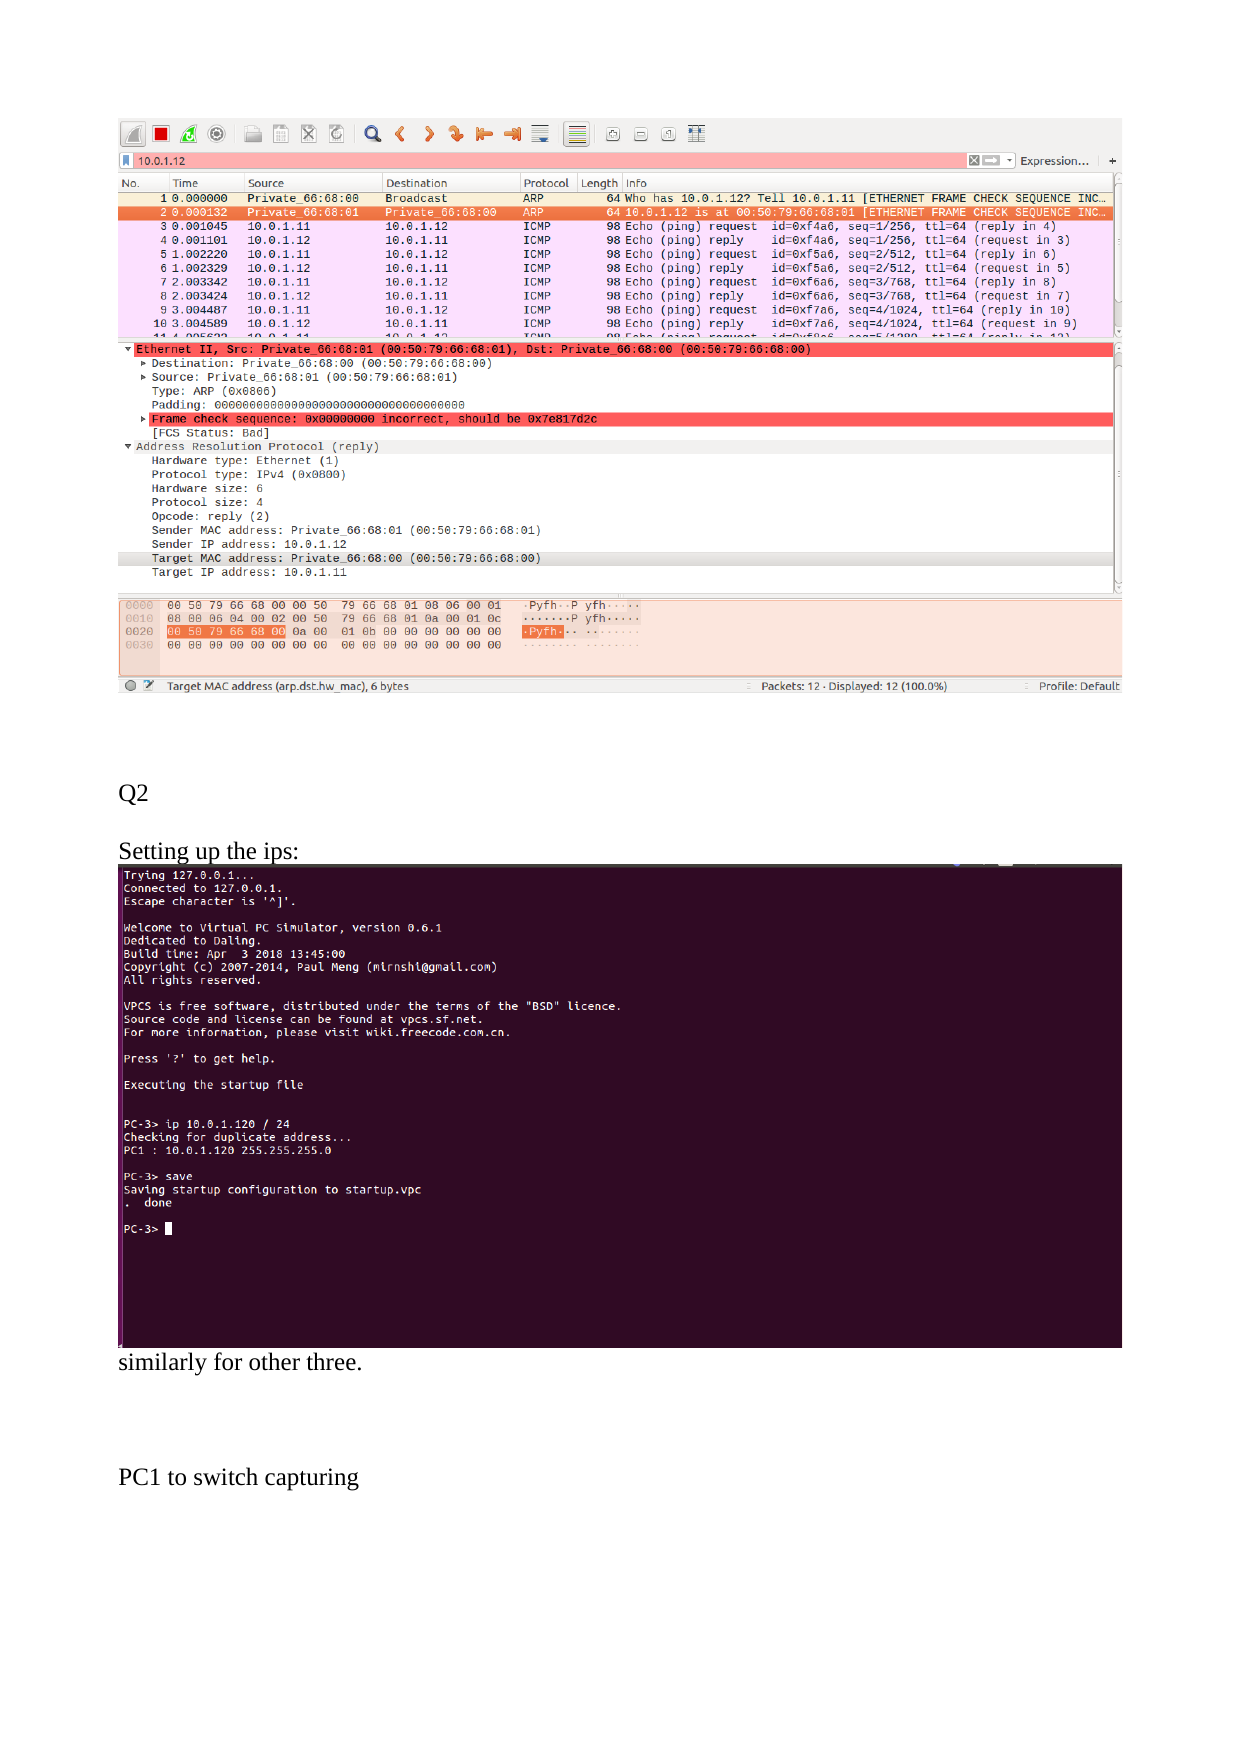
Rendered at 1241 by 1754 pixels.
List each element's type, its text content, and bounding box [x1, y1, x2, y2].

text similarly for other three. [118, 1348, 1122, 1376]
picture [118, 118, 1123, 693]
picture [118, 864, 1123, 1348]
text Setting up the ips: [118, 836, 1122, 864]
text PC1 to switch capturing [118, 1462, 1122, 1491]
text Q2 [118, 778, 1122, 807]
